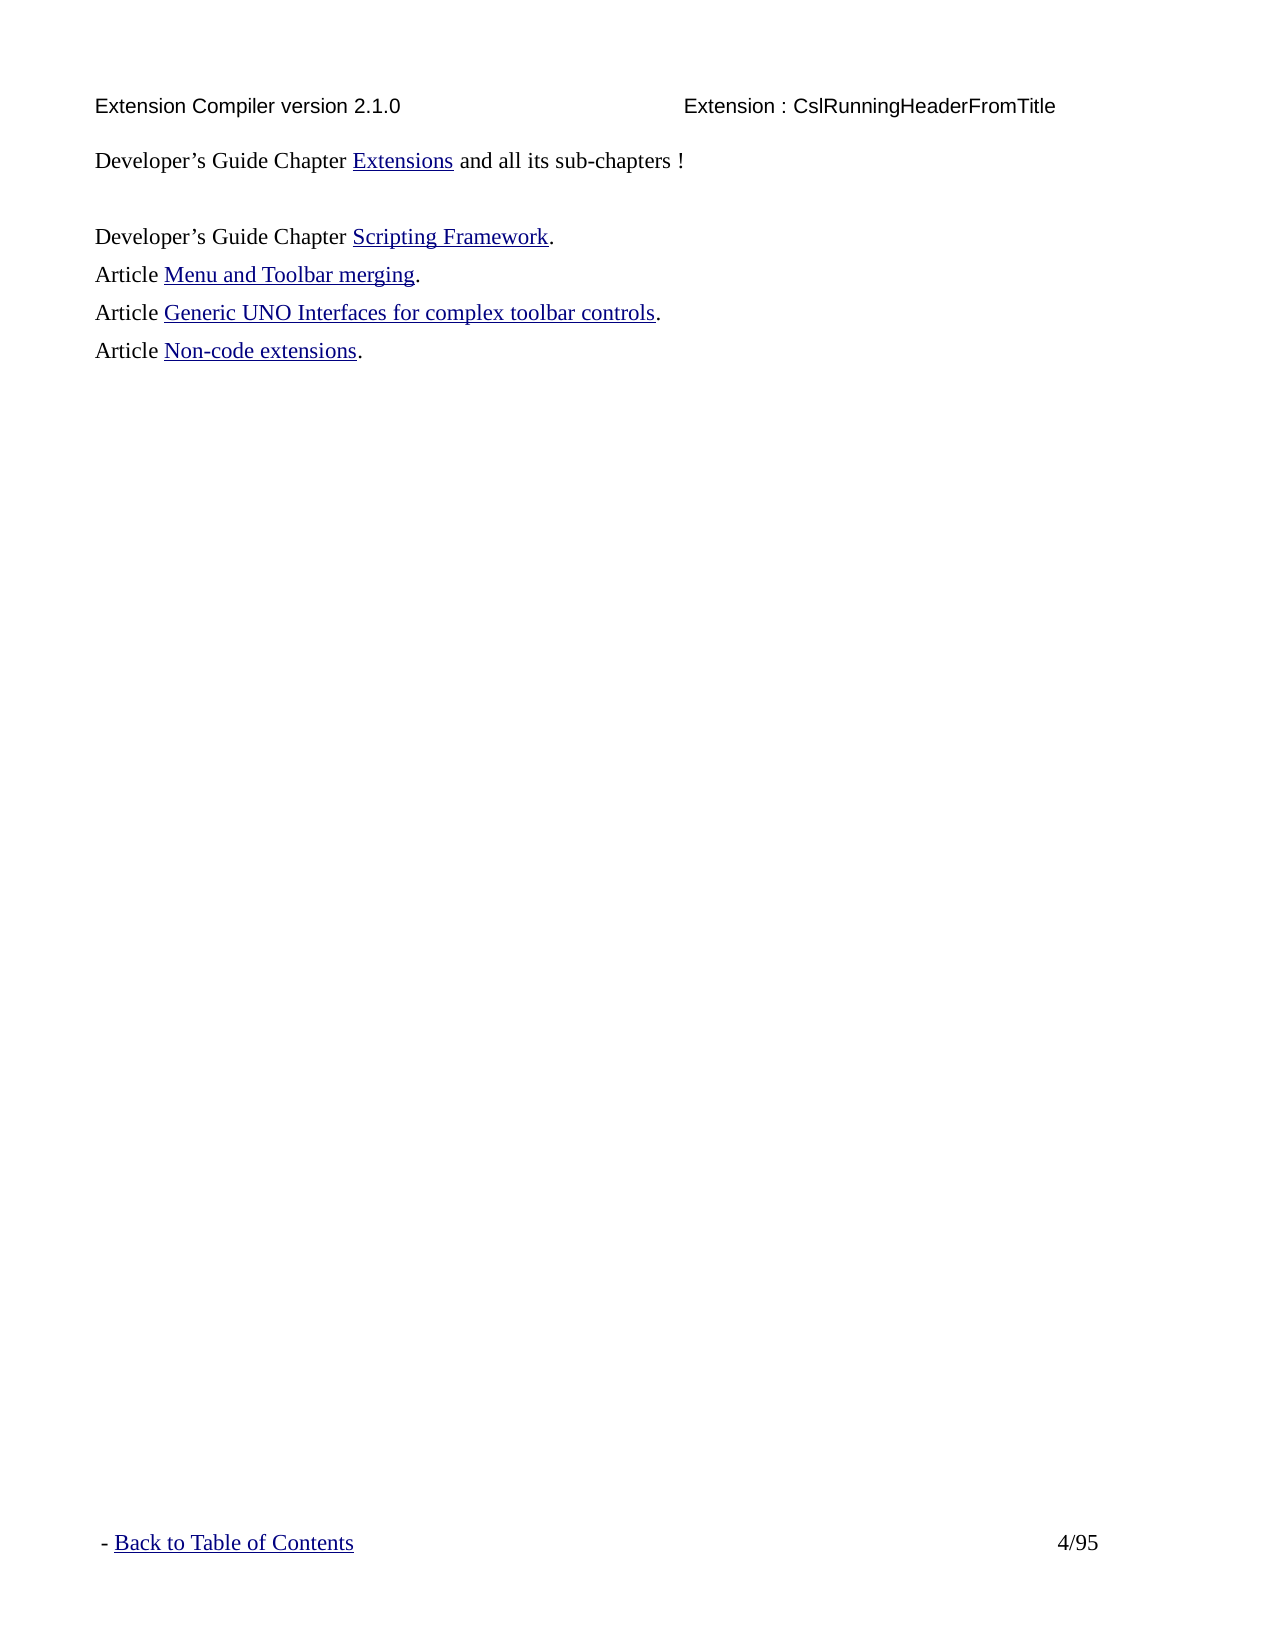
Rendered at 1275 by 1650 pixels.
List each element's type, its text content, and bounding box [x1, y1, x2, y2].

text Developer’s Guide Chapter Scripting Framework. [94, 223, 1181, 249]
text Article Non-code extensions. [94, 338, 1181, 363]
text Developer’s Guide Chapter Extensions and all its sub-chapters ! [94, 147, 1181, 173]
text Article Generic UNO Interfaces for complex toolbar controls. [94, 299, 1181, 325]
text Article Menu and Toolbar merging. [94, 262, 1181, 287]
